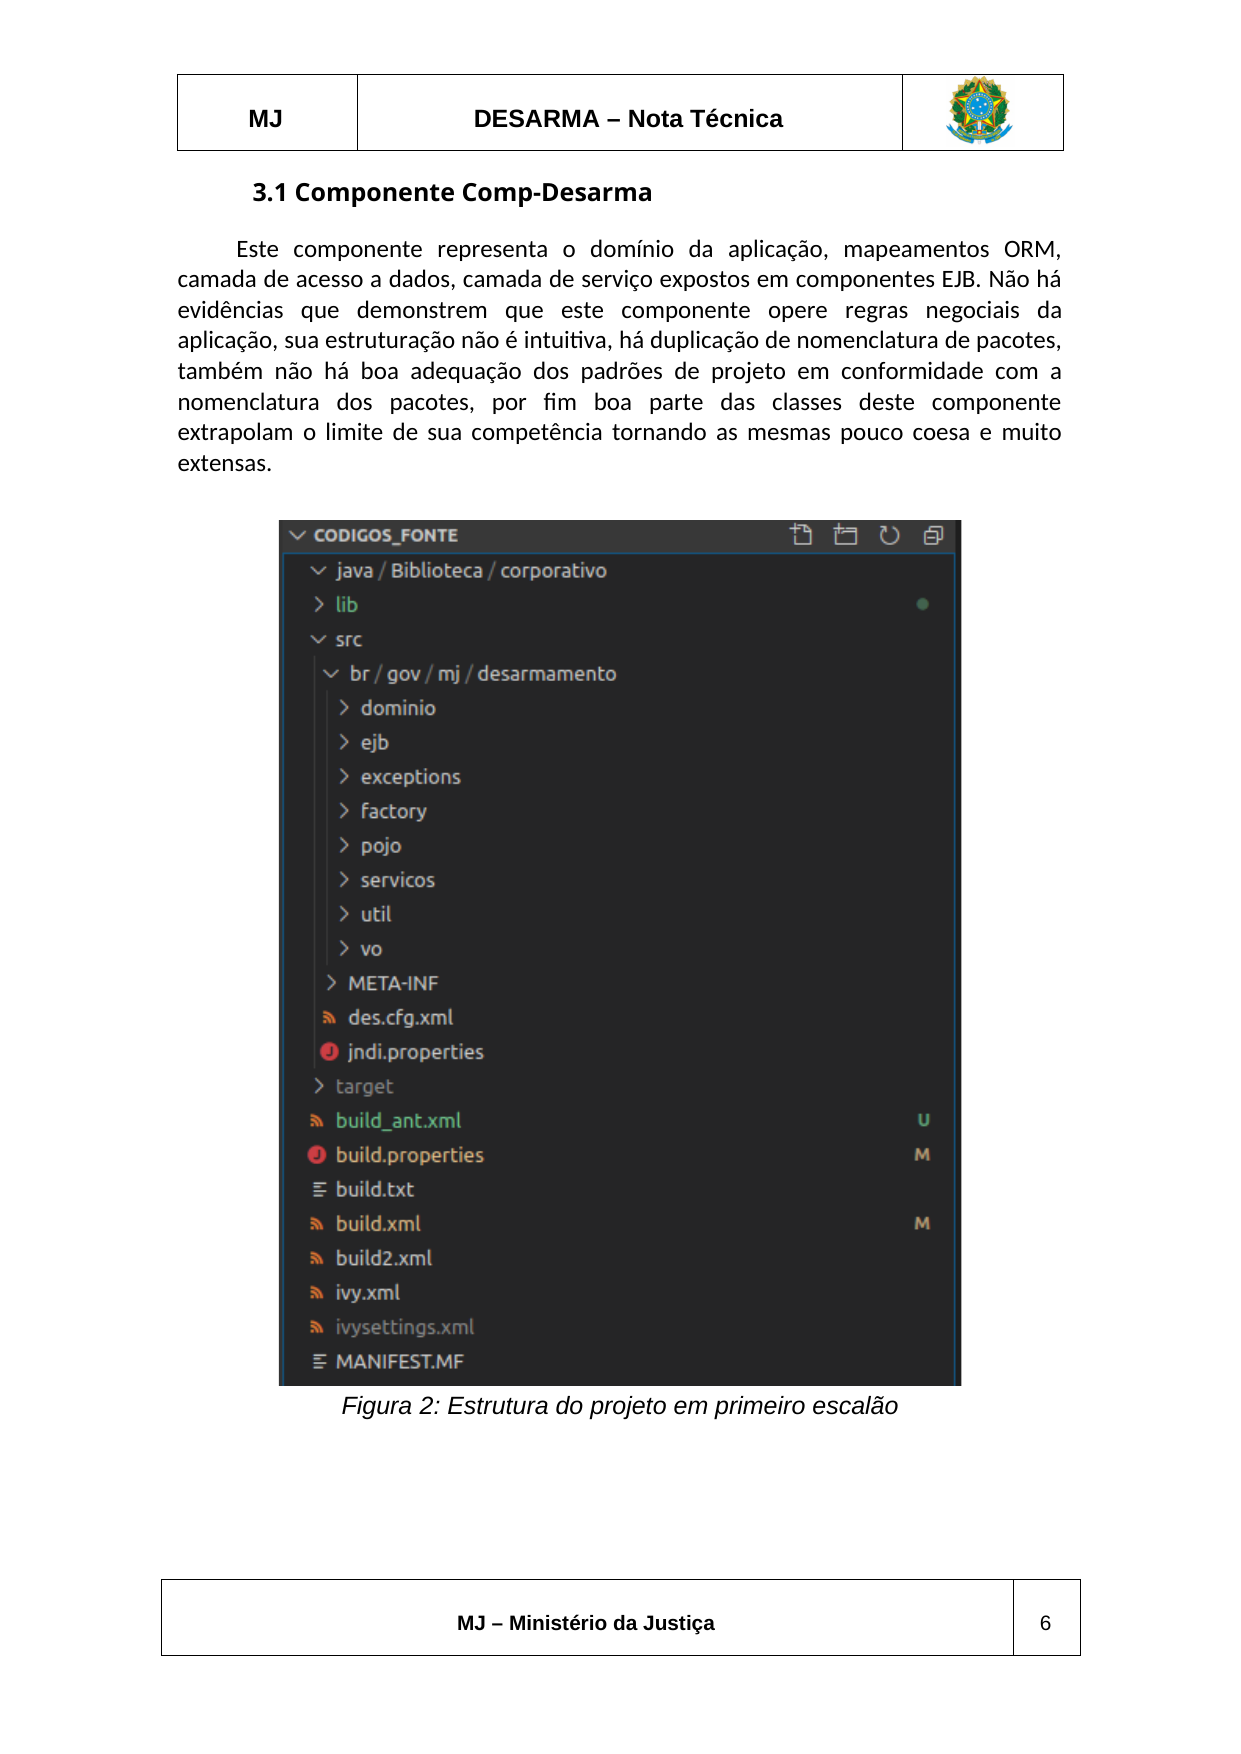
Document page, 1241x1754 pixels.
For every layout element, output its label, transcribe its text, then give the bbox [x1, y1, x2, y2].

text Este componente representa o domínio da aplicação, mapeamentos ORM, camada de acesso a dados, camada de serviço expostos em componentes EJB. Não há evidências que demonstrem que este componente opere regras negociais da aplicação, sua estruturação não é intuitiva, há duplicação de nomenclatura de pacotes, também não há boa adequação dos padrões de projeto em conformidade com a nomenclatura dos pacotes, por fim boa parte das classes deste componente extrapolam o limite de sua competência tornando as mesmas pouco coesa e muito extensas. [272, 447, 1063, 477]
picture [944, 75, 1020, 149]
subtitle 3.1 Componente Comp-Desarma [177, 175, 252, 209]
subtitle 3.1 Componente Comp-Desarma [653, 175, 1063, 209]
picture [278, 520, 962, 1386]
text Figura 2: Estrutura do projeto em primeiro escalão [279, 1386, 962, 1420]
